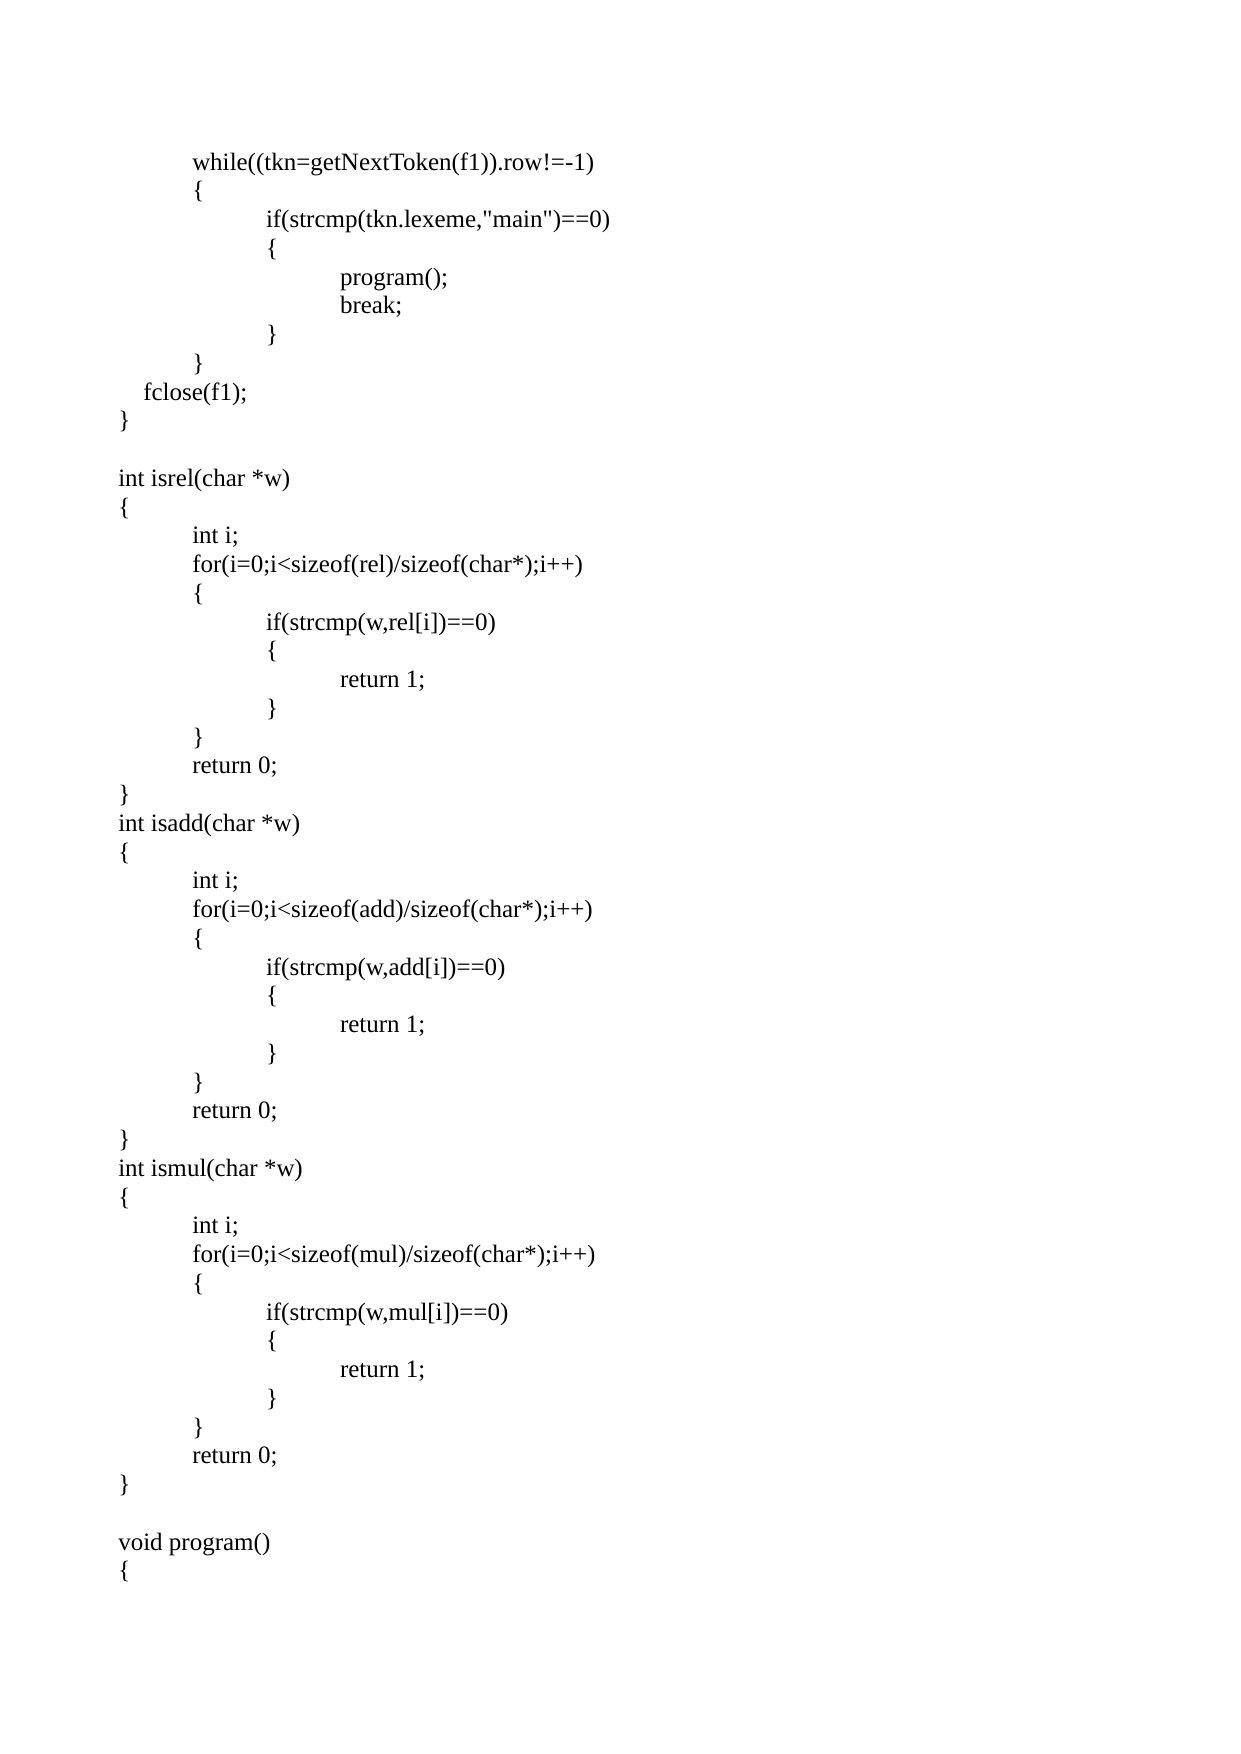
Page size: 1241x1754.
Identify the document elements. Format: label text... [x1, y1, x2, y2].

text for(i=0;i<sizeof(add)/sizeof(char*);i++) [118, 894, 1122, 923]
text } [118, 1412, 1122, 1441]
text { [118, 492, 1122, 521]
text { [118, 1326, 1122, 1354]
text } [118, 406, 1122, 434]
text } [118, 1124, 1122, 1153]
text int i; [118, 1211, 1122, 1239]
text while((tkn=getNextToken(f1)).row!=-1) [118, 147, 1122, 176]
text return 0; [118, 1441, 1122, 1469]
text for(i=0;i<sizeof(mul)/sizeof(char*);i++) [118, 1239, 1122, 1268]
text { [118, 176, 1122, 204]
text { [118, 233, 1122, 262]
text int isrel(char *w) [118, 463, 1122, 492]
text fclose(f1); [118, 377, 1122, 406]
text int i; [118, 521, 1122, 549]
text if(strcmp(w,add[i])==0) [118, 952, 1122, 981]
text { [118, 923, 1122, 952]
text program(); [118, 262, 1122, 291]
text break; [118, 291, 1122, 319]
text void program() [118, 1527, 1122, 1556]
text return 0; [118, 1096, 1122, 1124]
text return 0; [118, 751, 1122, 779]
text } [118, 722, 1122, 751]
text for(i=0;i<sizeof(rel)/sizeof(char*);i++) [118, 549, 1122, 578]
text } [118, 779, 1122, 808]
text { [118, 578, 1122, 607]
text } [118, 1067, 1122, 1096]
text return 1; [118, 1009, 1122, 1038]
text return 1; [118, 1354, 1122, 1383]
text } [118, 1469, 1122, 1498]
text } [118, 1038, 1122, 1067]
text if(strcmp(w,rel[i])==0) [118, 607, 1122, 636]
text if(strcmp(w,mul[i])==0) [118, 1297, 1122, 1326]
text int i; [118, 866, 1122, 894]
text { [118, 1556, 1122, 1584]
text } [118, 348, 1122, 377]
text return 1; [118, 664, 1122, 693]
text { [118, 1268, 1122, 1297]
text { [118, 981, 1122, 1009]
text { [118, 837, 1122, 866]
text int isadd(char *w) [118, 808, 1122, 837]
text if(strcmp(tkn.lexeme,"main")==0) [118, 204, 1122, 233]
text } [118, 693, 1122, 722]
text { [118, 636, 1122, 664]
text int ismul(char *w) [118, 1153, 1122, 1182]
text { [118, 1182, 1122, 1211]
text } [118, 1383, 1122, 1412]
text } [118, 319, 1122, 348]
